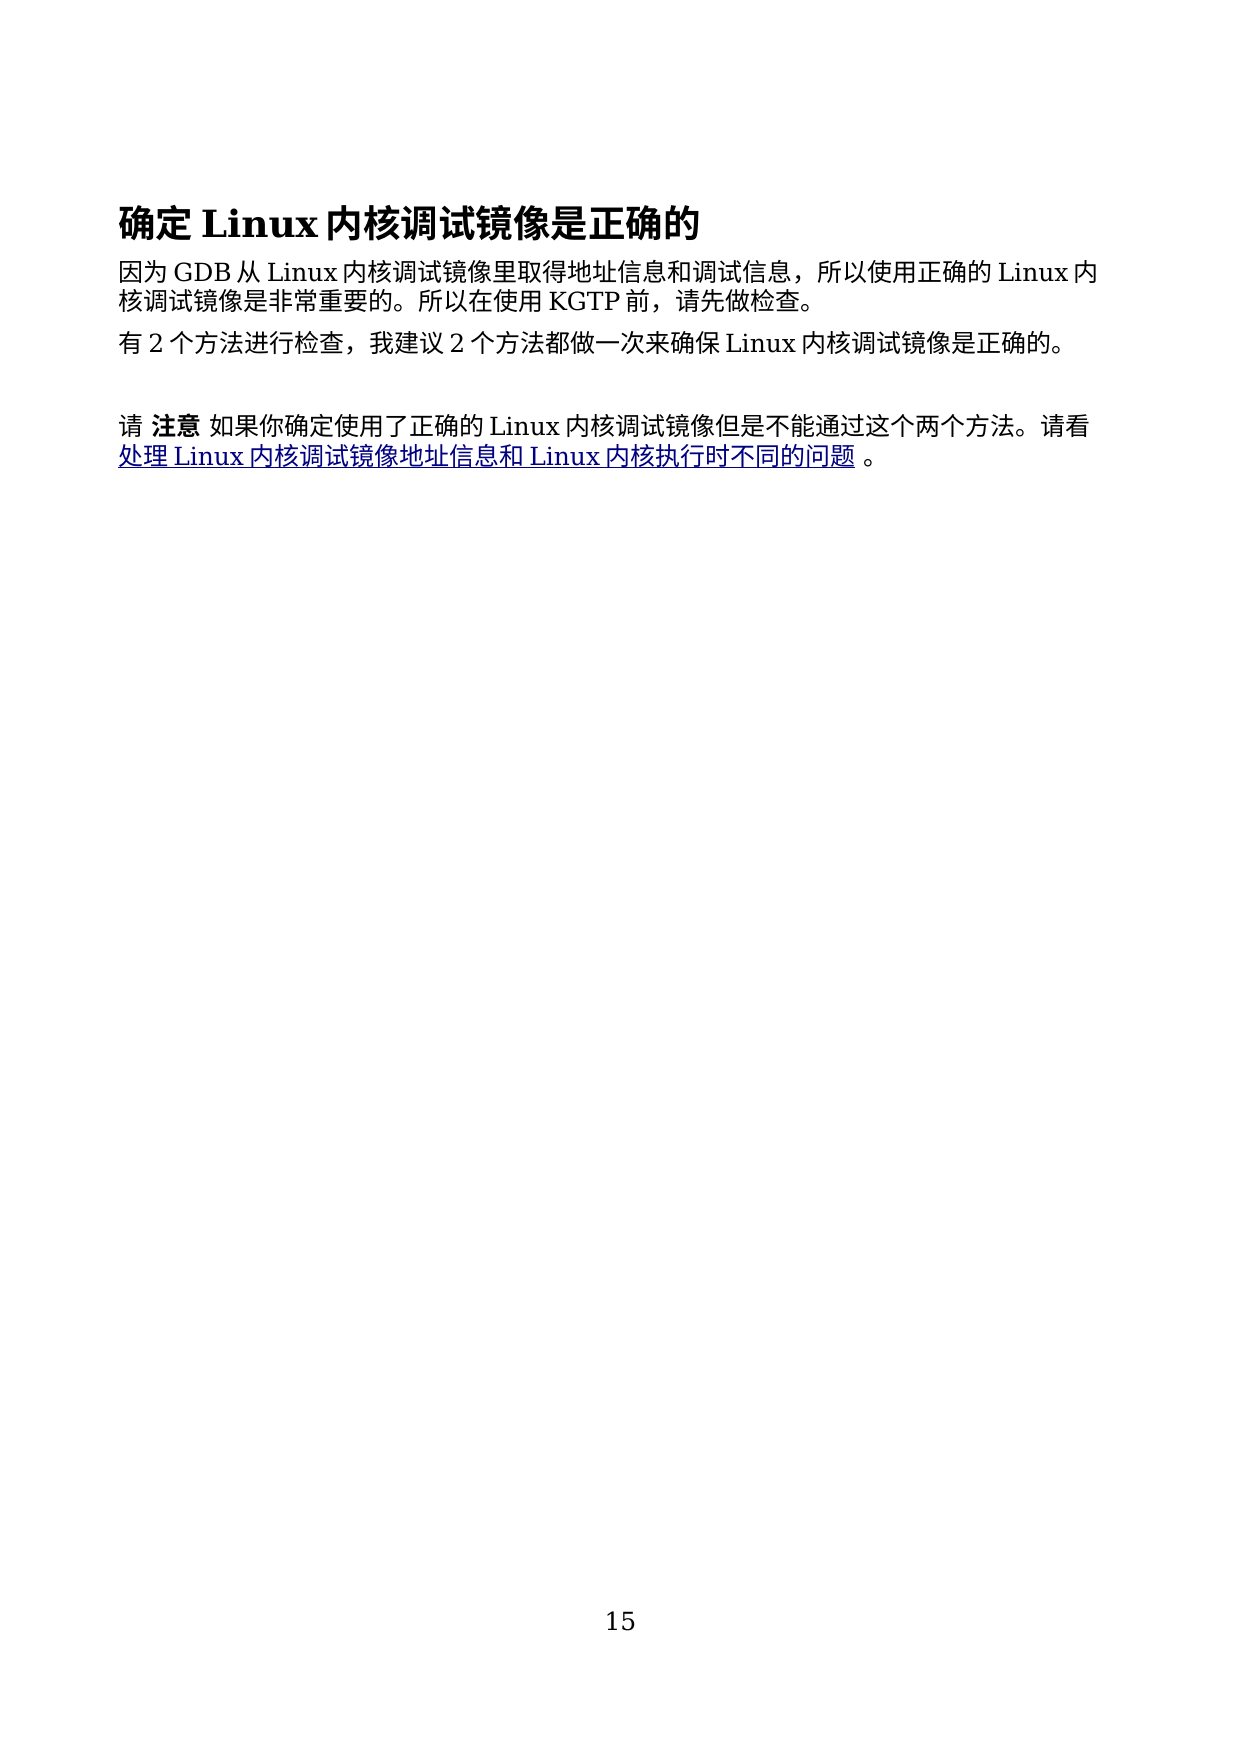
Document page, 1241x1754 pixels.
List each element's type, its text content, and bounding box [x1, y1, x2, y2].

text 请 注意 如果你确定使用了正确的Linux内核调试镜像但是不能通过这个两个方法。请看 处理Linux内核调试镜像地址信息和Linux内核执行时不同的问题 。 [118, 412, 1122, 471]
text 有2个方法进行检查，我建议2个方法都做一次来确保Linux内核调试镜像是正确的。 [118, 329, 1122, 358]
subtitle 确定Linux内核调试镜像是正确的 [118, 202, 1122, 246]
text 因为GDB从Linux内核调试镜像里取得地址信息和调试信息，所以使用正确的Linux内核调试镜像是非常重要的。所以在使用KGTP前，请先做检查。 [118, 258, 1122, 317]
